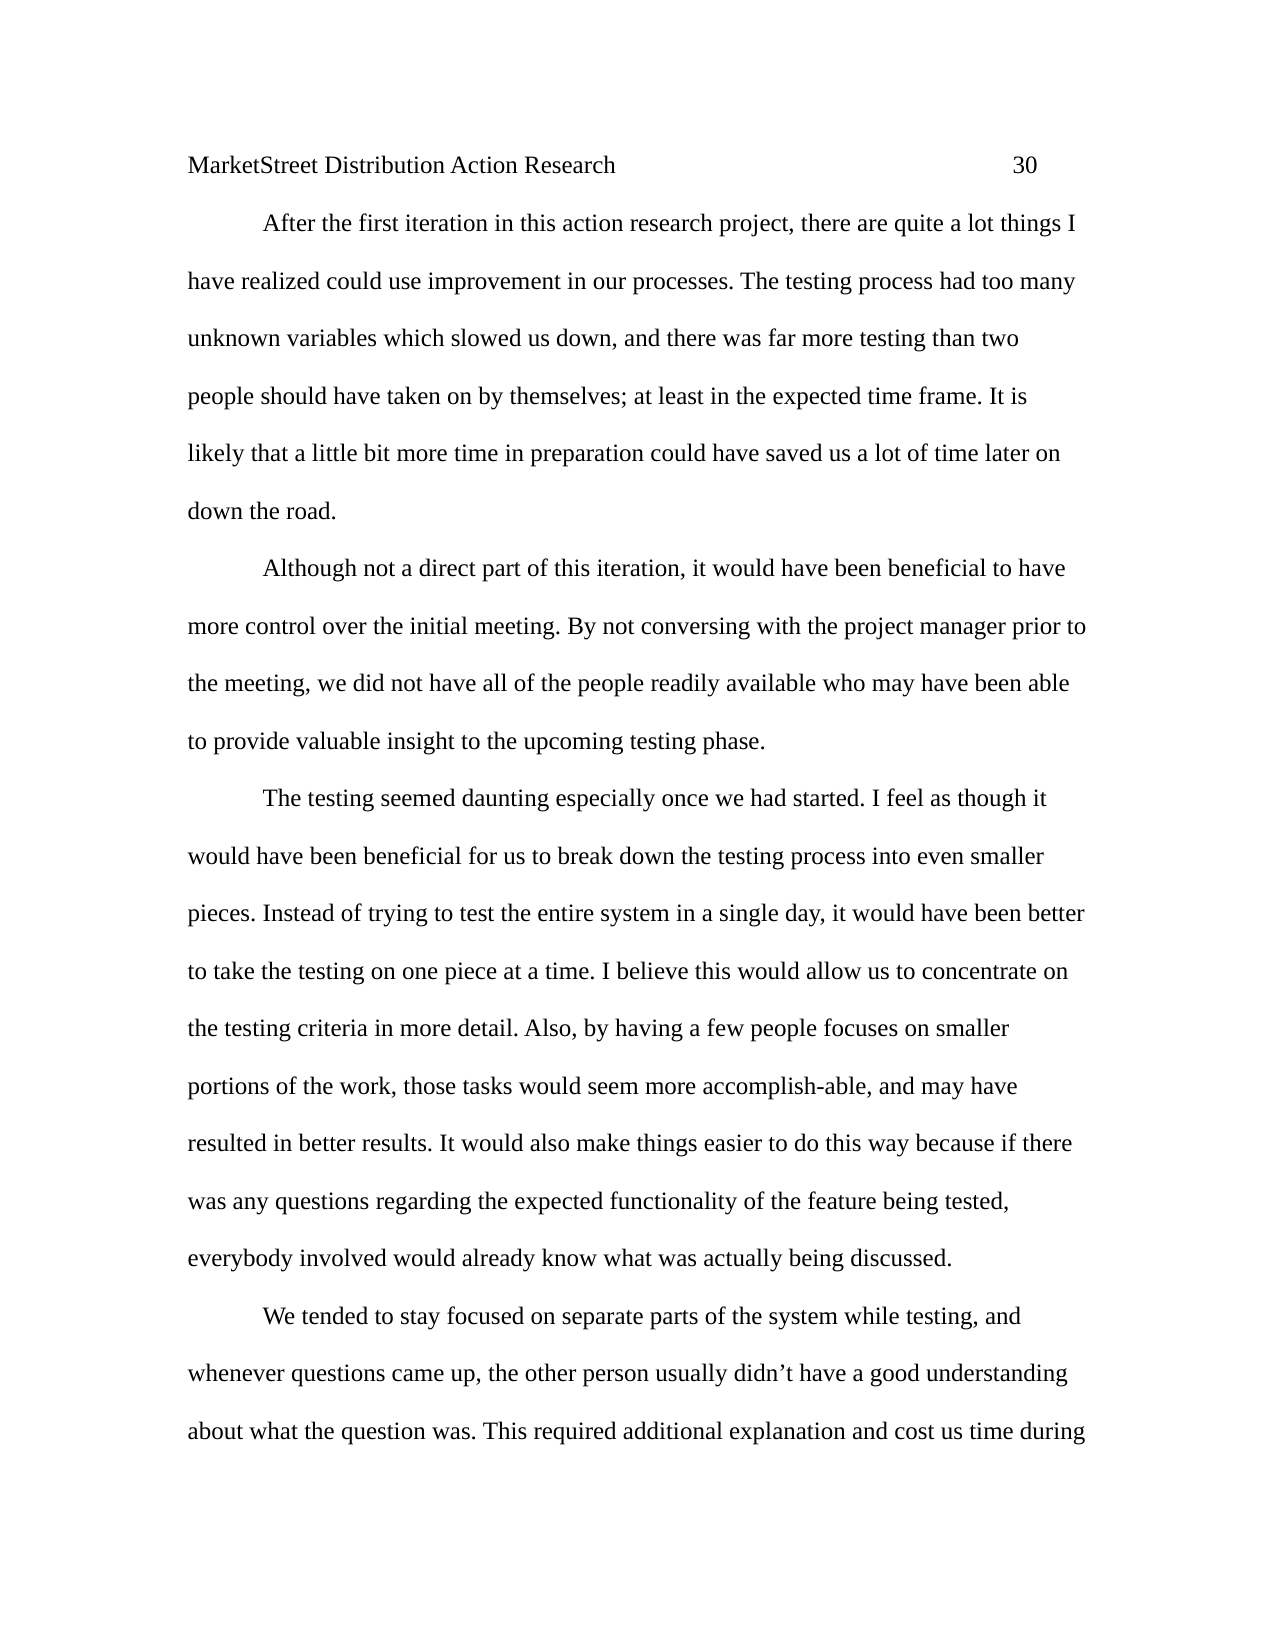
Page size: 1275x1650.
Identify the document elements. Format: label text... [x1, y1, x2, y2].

text The testing seemed daunting especially once we had started. I feel as though it would have been beneficial for us to break down the testing process into even smaller pieces. Instead of trying to test the entire system in a single day, it would have been better to take the testing on one piece at a time. I believe this would allow us to concentrate on the testing criteria in more detail. Also, by having a few people focuses on smaller portions of the work, those tasks would seem more accomplish-able, and may have resulted in better results. It would also make things easier to do this way because if there was any questions regarding the expected functionality of the feature being tested, everybody involved would already know what was actually being discussed. [187, 783, 1087, 1272]
text Although not a direct part of this iteration, it would have been beneficial to have more control over the initial meeting. By not conversing with the project manager prior to the meeting, we did not have all of the people readily available who may have been able to provide valuable insight to the upcoming testing phase. [187, 553, 1087, 754]
text We tended to stay focused on separate parts of the system while testing, and whenever questions came up, the other person usually didn’t have a good understanding about what the question was. This required additional explanation and cost us time during [187, 1301, 1087, 1444]
text After the first iteration in this action research project, there are quite a lot things I have realized could use improvement in our processes. The testing process had too many unknown variables which slowed us down, and there was far more testing than two people should have taken on by themselves; at least in the expected time frame. It is likely that a little bit more time in preparation could have saved us a lot of time later on down the road. [187, 208, 1087, 524]
